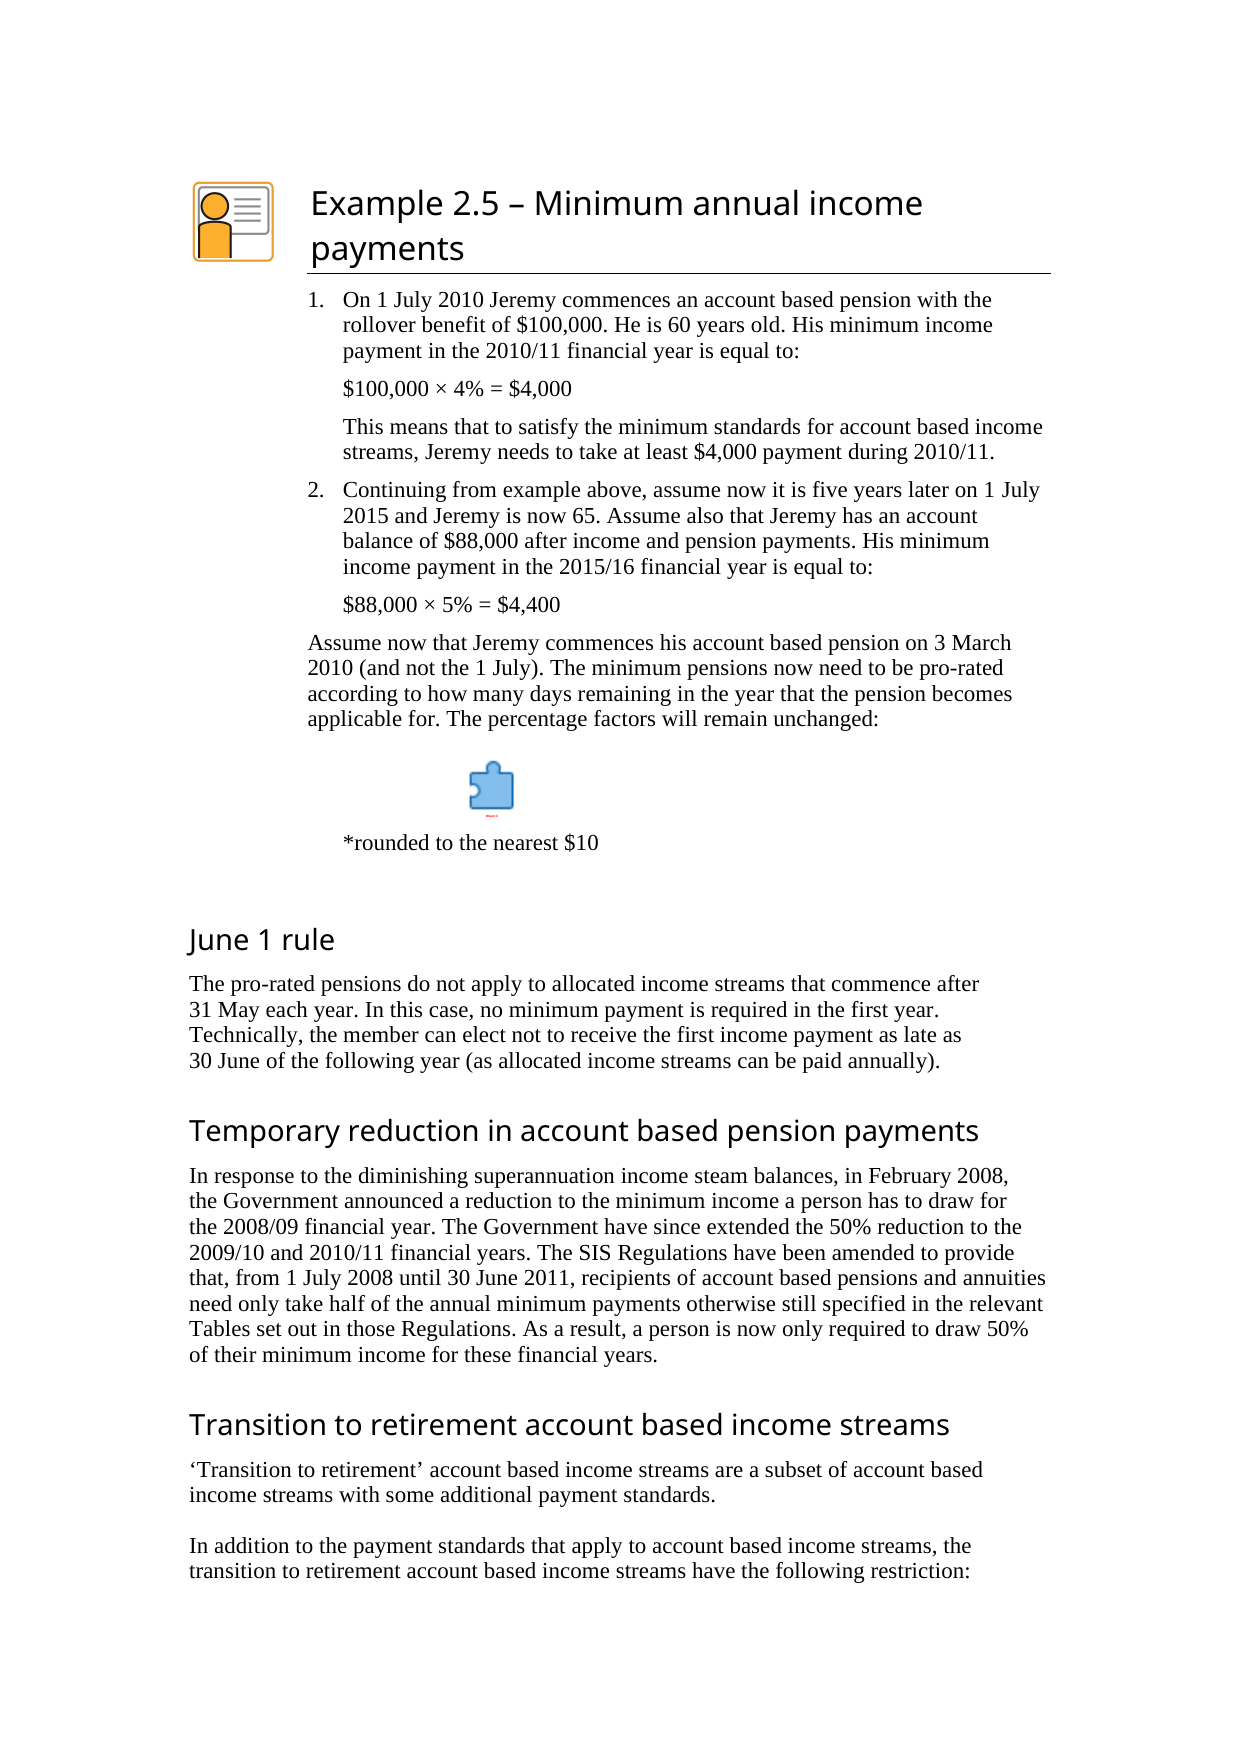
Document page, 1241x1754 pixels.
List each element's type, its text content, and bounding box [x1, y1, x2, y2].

text The pro-rated pensions do not apply to allocated income streams that commence after 31 May each year. In this case, no minimum payment is required in the first year. Technically, the member can elect not to receive the first income payment as late as 30 June of the following year (as allocated income streams can be paid annually). [189, 971, 1051, 1073]
text In addition to the payment standards that apply to account based income streams, the transition to retirement account based income streams have the following restriction: [189, 1533, 1051, 1584]
text In response to the diminishing superannuation income steam balances, in February 2008, the Government announced a reduction to the minimum income a person has to draw for the 2008/09 financial year. The Government have since extended the 50% reduction to the 2009/10 and 2010/11 financial years. The SIS Regulations have been amended to provide that, from 1 July 2008 until 30 June 2011, recipients of account based pensions and annuities need only take half of the annual minimum payments otherwise still specified in the relevant Tables set out in those Regulations. As a result, a person is now only required to draw 50% of their minimum income for these financial years. [189, 1163, 1051, 1367]
picture [188, 177, 278, 266]
text June 1 rule [189, 919, 1051, 958]
table_header Example 2.5 – Minimum annual income payments On 1 July 2010 Jeremy commences an account based pension with the rollover benefit of $100,000. He is 60 years old. His minimum income payment in the 2010/11 financial year is equal to: $100,000 × 4% = $4,000 This means that to satisfy the minimum standards for account based income streams, Jeremy needs to take at least $4,000 payment during 2010/11. Continuing from example above, assume now it is five years later on 1 July 2015 and Jeremy is now 65. Assume also that Jeremy has an account balance of $88,000 after income and pension payments. His minimum income payment in the 2015/16 financial year is equal to: $88,000 × 5% = $4,400 Assume now that Jeremy commences his account based pension on 3 March 2010 (and not the 1 July). The minimum pensions now need to be pro-rated according to how many days remaining in the year that the pension becomes applicable for. The percentage factors will remain unchanged: *rounded to the nearest $10 [307, 274, 1051, 856]
table_header [189, 177, 307, 856]
text Temporary reduction in account based pension payments [189, 1111, 1051, 1150]
table_header Example 2.5 – Minimum annual income payments On 1 July 2010 Jeremy commences an account based pension with the rollover benefit of $100,000. He is 60 years old. His minimum income payment in the 2010/11 financial year is equal to: $100,000 × 4% = $4,000 This means that to satisfy the minimum standards for account based income streams, Jeremy needs to take at least $4,000 payment during 2010/11. Continuing from example above, assume now it is five years later on 1 July 2015 and Jeremy is now 65. Assume also that Jeremy has an account balance of $88,000 after income and pension payments. His minimum income payment in the 2015/16 financial year is equal to: $88,000 × 5% = $4,400 Assume now that Jeremy commences his account based pension on 3 March 2010 (and not the 1 July). The minimum pensions now need to be pro-rated according to how many days remaining in the year that the pension becomes applicable for. The percentage factors will remain unchanged: *rounded to the nearest $10 [307, 177, 1051, 273]
text ‘Transition to retirement’ account based income streams are a subset of account based income streams with some additional payment standards. [189, 1457, 1051, 1508]
text Transition to retirement account based income streams [189, 1404, 1051, 1444]
